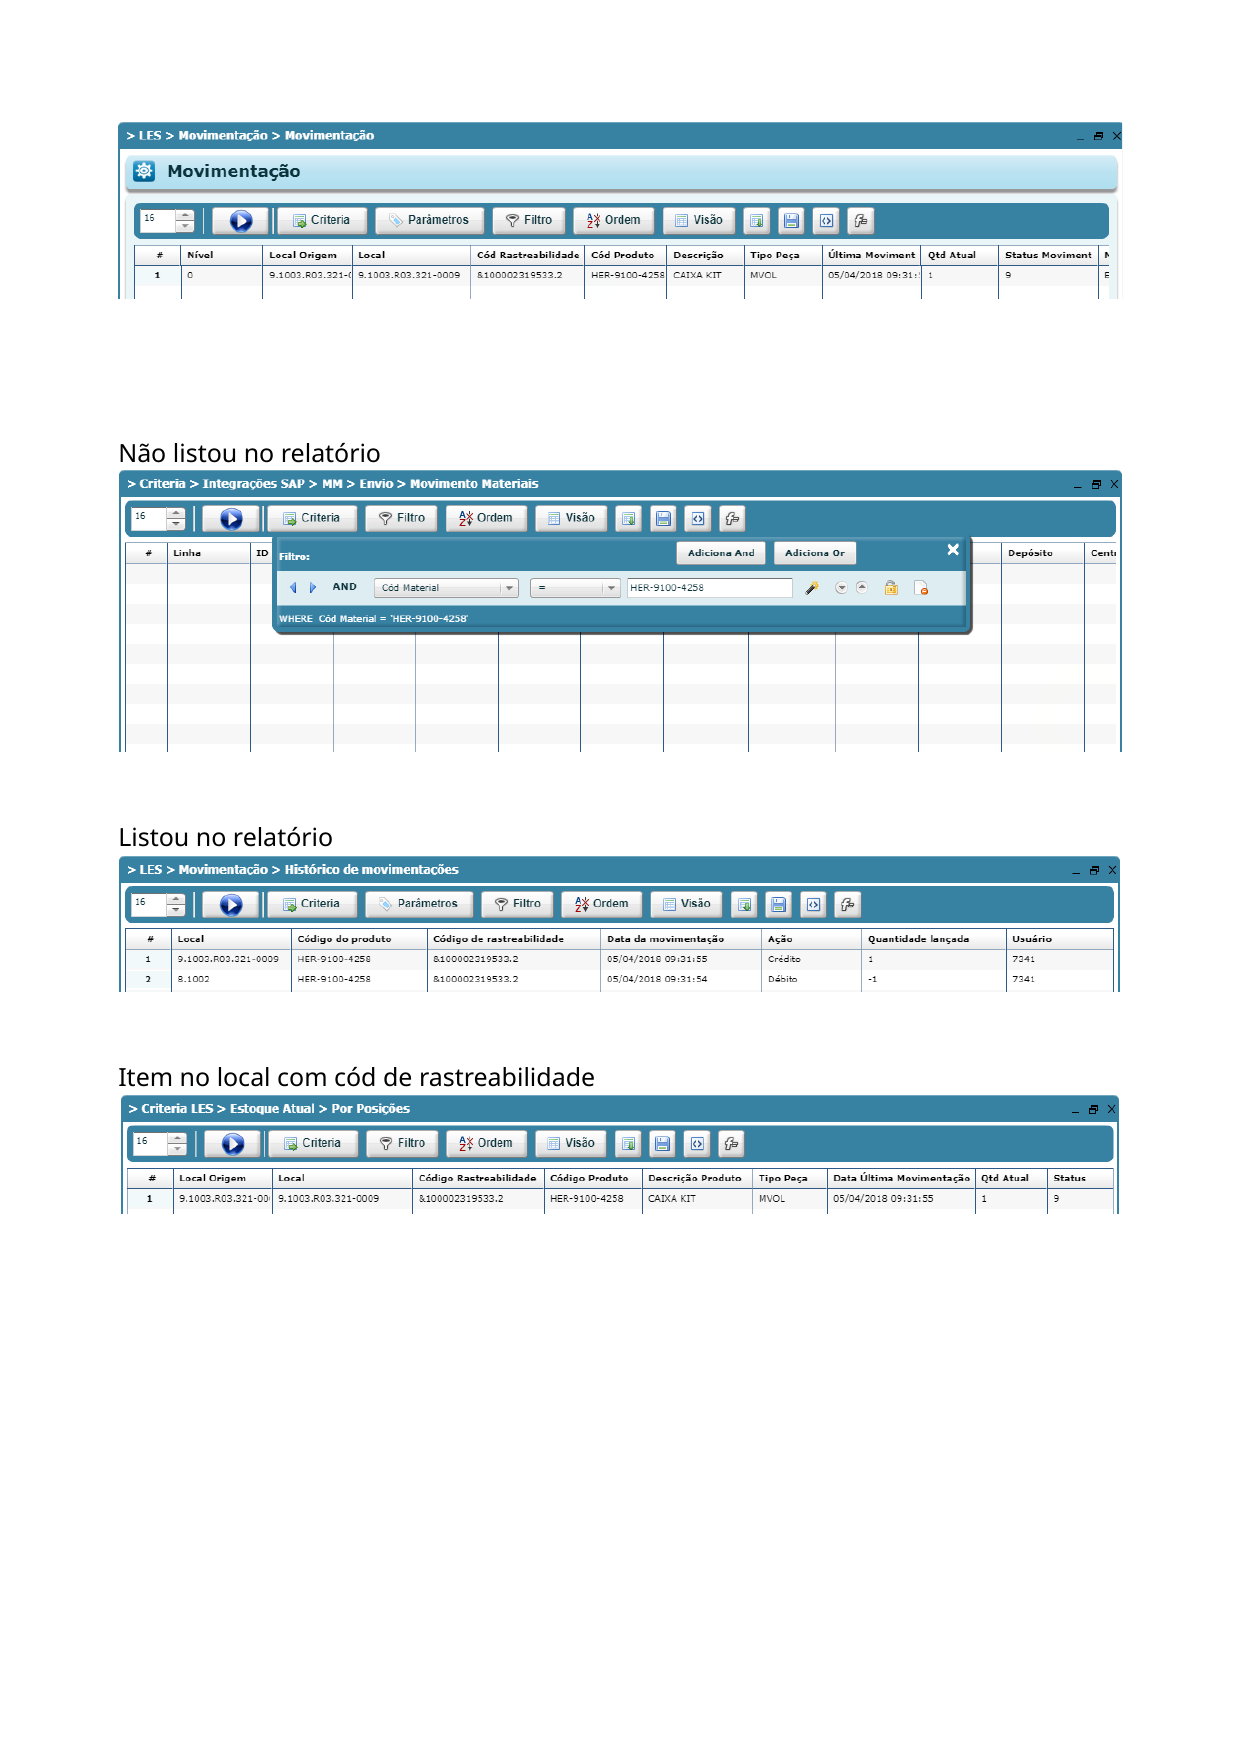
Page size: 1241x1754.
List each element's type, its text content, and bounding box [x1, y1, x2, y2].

picture [118, 853, 1123, 992]
picture [118, 469, 1123, 752]
text Listou no relatório [118, 819, 1122, 853]
picture [118, 1093, 1123, 1214]
text Item no local com cód de rastreabilidade [118, 1060, 1122, 1093]
text Não listou no relatório [118, 435, 1122, 469]
picture [118, 118, 1123, 299]
